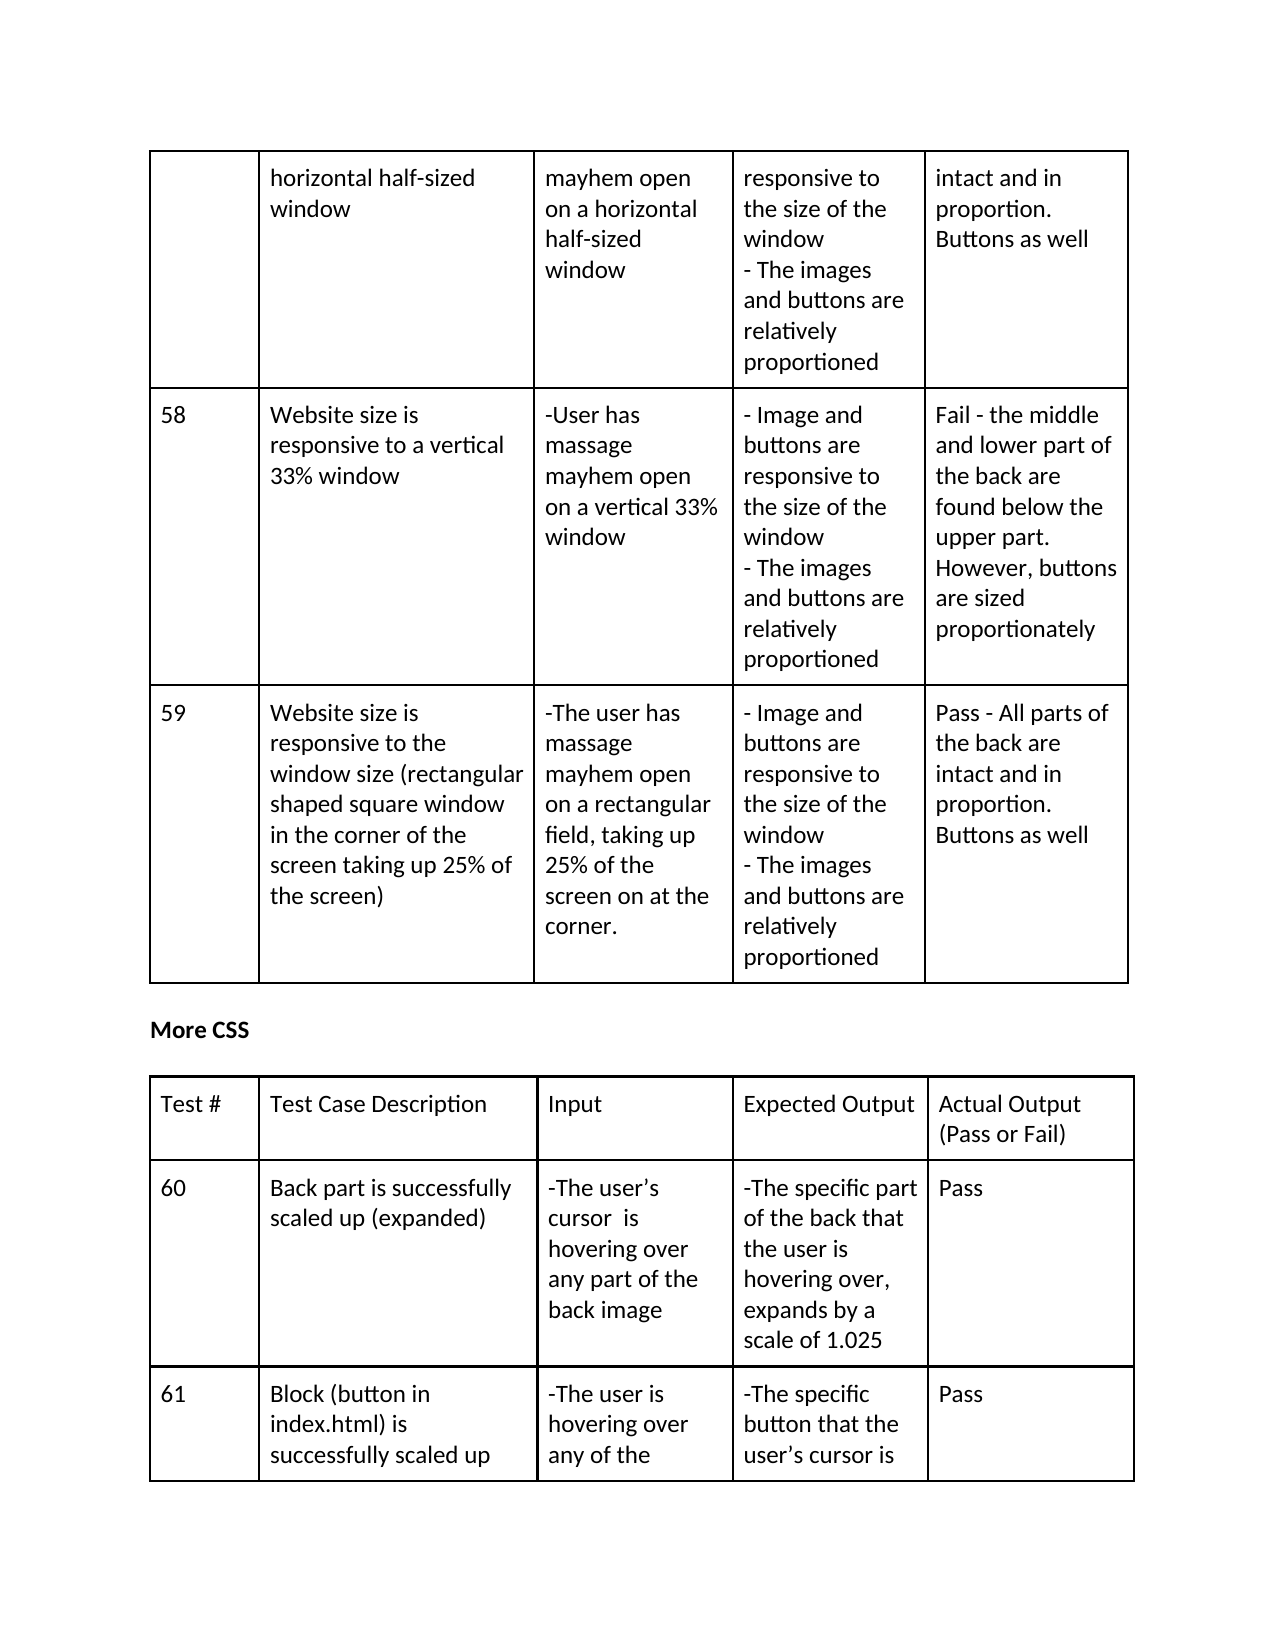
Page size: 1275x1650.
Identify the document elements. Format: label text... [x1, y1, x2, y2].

text More CSS [150, 1014, 1125, 1045]
table_cell 61 [151, 1368, 258, 1480]
table_cell -The user has massage mayhem open on a rectangular field, taking up 25% of the screen on at the corner. [535, 686, 732, 982]
table_cell -User has massage mayhem open on a vertical 33% window [535, 389, 732, 684]
table_cell - Image and buttons are responsive to the size of the window - The images and buttons are relatively proportioned [734, 686, 924, 982]
table_cell 60 [151, 1161, 258, 1365]
table_cell Pass - All parts of the back are intact and in proportion. Buttons as well [926, 686, 1127, 982]
table_cell -The user is hovering over any of the [539, 1368, 732, 1480]
table_header Expected Output [734, 1078, 927, 1159]
table_header Actual Output (Pass or Fail) [929, 1078, 1133, 1159]
table_cell mayhem open on a horizontal half-sized window [535, 152, 732, 387]
table_cell Website size is responsive to the window size (rectangular shaped square window in the corner of the screen taking up 25% of the screen) [260, 686, 533, 982]
table_cell Pass [929, 1368, 1133, 1480]
table_cell 59 [151, 686, 258, 982]
table_cell Block (button in index.html) is successfully scaled up [260, 1368, 536, 1480]
table_cell intact and in proportion. Buttons as well [926, 152, 1127, 387]
table_header Test # [151, 1078, 258, 1159]
table_cell responsive to the size of the window - The images and buttons are relatively proportioned [734, 152, 924, 387]
table_header Test Case Description [260, 1078, 536, 1159]
table_cell -The user’s cursor is hovering over any part of the back image [539, 1161, 732, 1365]
table_cell Back part is successfully scaled up (expanded) [260, 1161, 536, 1365]
table_cell -The specific part of the back that the user is hovering over, expands by a scale of 1.025 [734, 1161, 927, 1365]
table_cell - Image and buttons are responsive to the size of the window - The images and buttons are relatively proportioned [734, 389, 924, 684]
table_cell 58 [151, 389, 258, 684]
table_cell [151, 152, 258, 387]
table_cell Fail - the middle and lower part of the back are found below the upper part. However, buttons are sized proportionately [926, 389, 1127, 684]
table_cell Pass [929, 1161, 1133, 1365]
table_cell Website size is responsive to a vertical 33% window [260, 389, 533, 684]
table_cell -The specific button that the user’s cursor is [734, 1368, 927, 1480]
table_cell horizontal half-sized window [260, 152, 533, 387]
table_header Input [539, 1078, 732, 1159]
